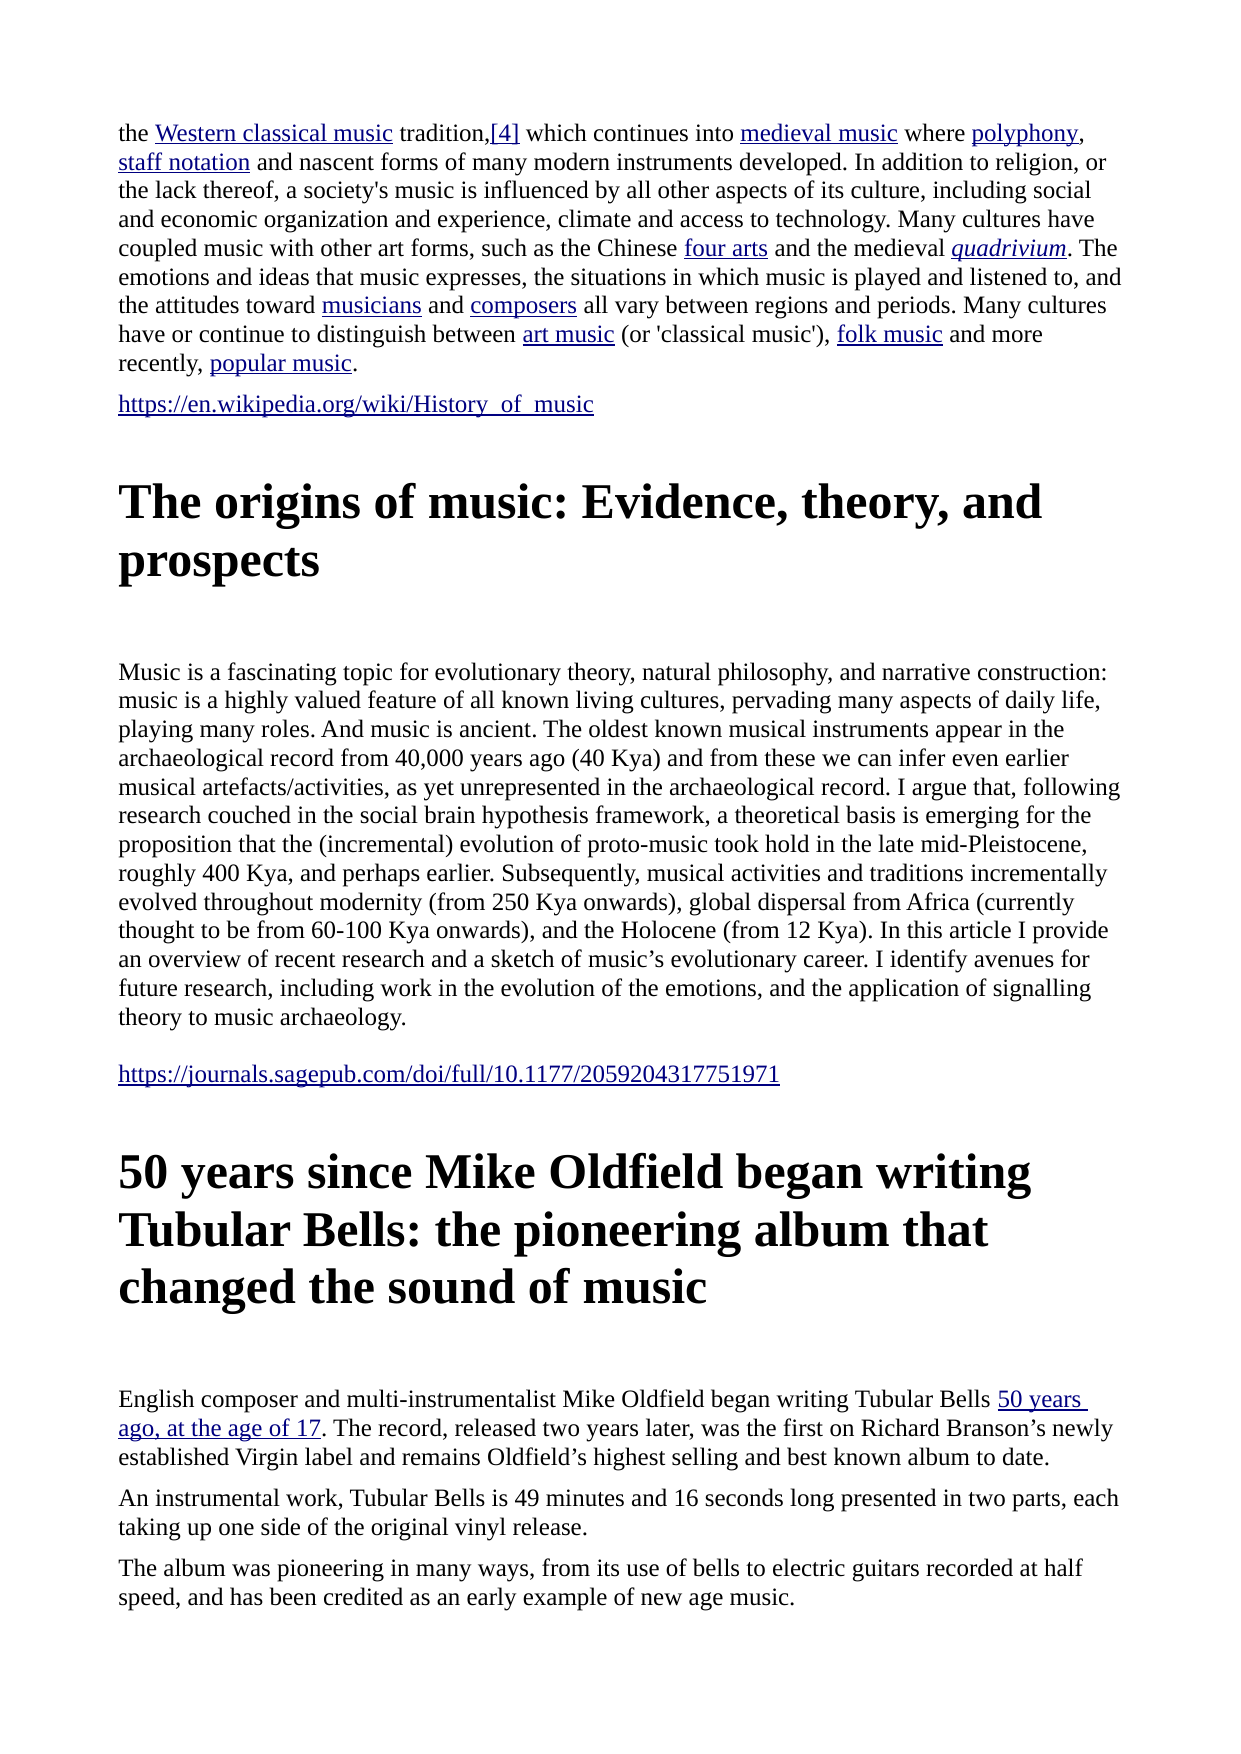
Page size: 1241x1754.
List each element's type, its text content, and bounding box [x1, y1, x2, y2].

text An instrumental work, Tubular Bells is 49 minutes and 16 seconds long presented in two parts, each taking up one side of the original vinyl release. [118, 1483, 1122, 1541]
subtitle 50 years since Mike Oldfield began writing Tubular Bells: the pioneering album that changed the sound of music [118, 1142, 1122, 1314]
text The album was pioneering in many ways, from its use of bells to electric guitars recorded at half speed, and has been credited as an early example of new age music. [118, 1553, 1122, 1611]
text the Western classical music tradition,[4] which continues into medieval music where polyphony, staff notation and nascent forms of many modern instruments developed. In addition to religion, or the lack thereof, a society's music is influenced by all other aspects of its culture, including social and economic organization and experience, climate and access to technology. Many cultures have coupled music with other art forms, such as the Chinese four arts and the medieval quadrivium. The emotions and ideas that music expresses, the situations in which music is played and listened to, and the attitudes toward musicians and composers all vary between regions and periods. Many cultures have or continue to distinguish between art music (or 'classical music'), folk music and more recently, popular music. [118, 118, 1122, 377]
text English composer and multi-instrumentalist Mike Oldfield began writing Tubular Bells 50 years ago, at the age of 17. The record, released two years later, was the first on Richard Branson’s newly established Virgin label and remains Oldfield’s highest selling and best known album to date. [118, 1384, 1122, 1471]
text https://en.wikipedia.org/wiki/History_of_music [118, 389, 1122, 418]
text https://journals.sagepub.com/doi/full/10.1177/2059204317751971 [118, 1059, 1122, 1088]
text Music is a fascinating topic for evolutionary theory, natural philosophy, and narrative construction: music is a highly valued feature of all known living cultures, pervading many aspects of daily life, playing many roles. And music is ancient. The oldest known musical instruments appear in the archaeological record from 40,000 years ago (40 Kya) and from these we can infer even earlier musical artefacts/activities, as yet unrepresented in the archaeological record. I argue that, following research couched in the social brain hypothesis framework, a theoretical basis is emerging for the proposition that the (incremental) evolution of proto-music took hold in the late mid-Pleistocene, roughly 400 Kya, and perhaps earlier. Subsequently, musical activities and traditions incrementally evolved throughout modernity (from 250 Kya onwards), global dispersal from Africa (currently thought to be from 60-100 Kya onwards), and the Holocene (from 12 Kya). In this article I provide an overview of recent research and a sketch of music’s evolutionary career. I identify avenues for future research, including work in the evolution of the emotions, and the application of signalling theory to music archaeology. [118, 657, 1122, 1031]
subtitle The origins of music: Evidence, theory, and prospects [118, 472, 1122, 587]
